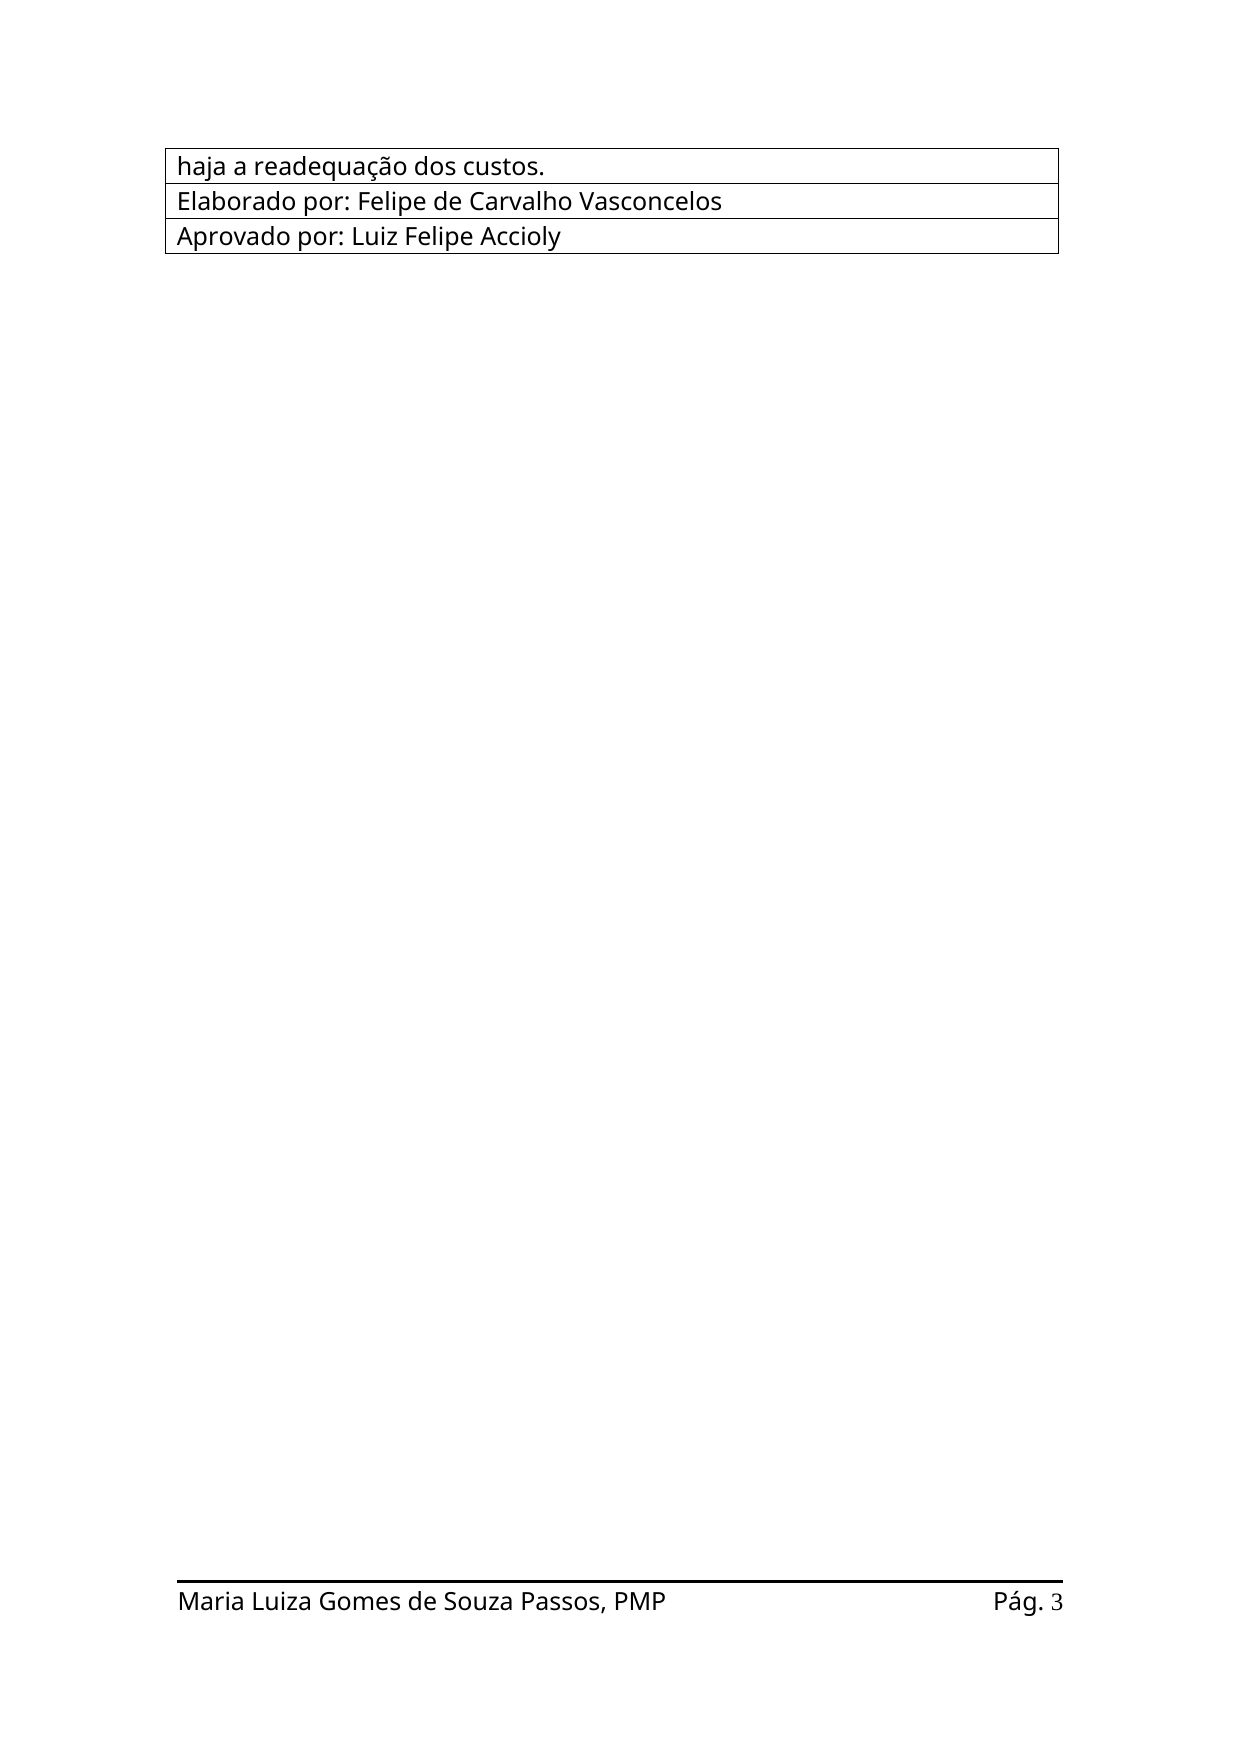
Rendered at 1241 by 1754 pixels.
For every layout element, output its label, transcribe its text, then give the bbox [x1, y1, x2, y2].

table_cell Aprovado por: Luiz Felipe Accioly [166, 219, 1058, 253]
table_cell haja a readequação dos custos. [166, 149, 1058, 183]
table_cell Elaborado por: Felipe de Carvalho Vasconcelos [166, 184, 1058, 218]
